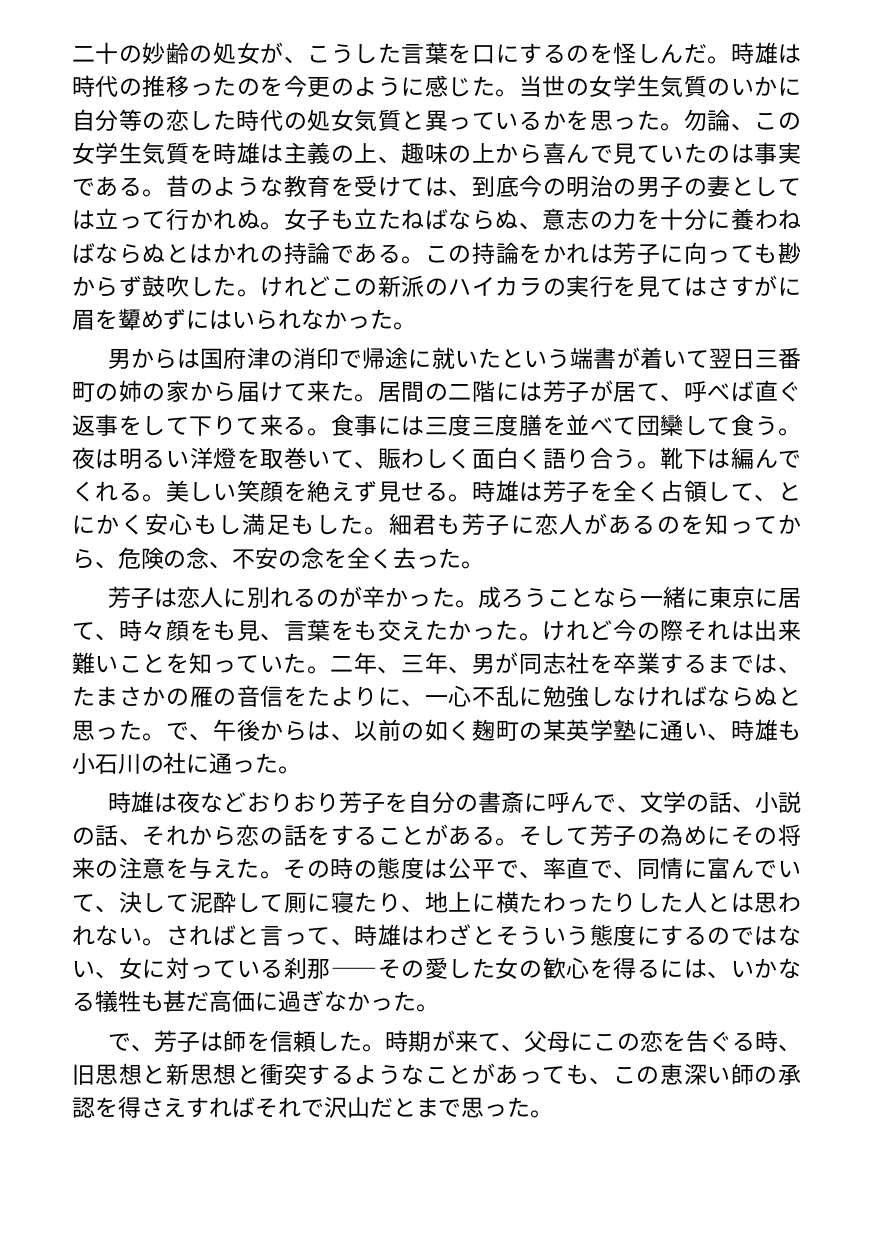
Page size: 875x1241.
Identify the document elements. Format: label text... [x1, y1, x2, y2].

text で、芳子は師を信頼した。時期が来て、父母にこの恋を告ぐる時、旧思想と新思想と衝突するようなことがあっても、この恵深い師の承認を得さえすればそれで沢山だとまで思った。 [72, 1023, 802, 1123]
text 男からは国府津の消印で帰途に就いたという端書が着いて翌日三番町の姉の家から届けて来た。居間の二階には芳子が居て、呼べば直ぐ返事をして下りて来る。食事には三度三度膳を並べて団欒して食う。夜は明るい洋燈を取巻いて、賑わしく面白く語り合う。靴下は編んでくれる。美しい笑顔を絶えず見せる。時雄は芳子を全く占領して、とにかく安心もし満足もした。細君も芳子に恋人があるのを知ってから、危険の念、不安の念を全く去った。 [72, 341, 802, 574]
text 時雄は夜などおりおり芳子を自分の書斎に呼んで、文学の話、小説の話、それから恋の話をすることがある。そして芳子の為めにその将来の注意を与えた。その時の態度は公平で、率直で、同情に富んでいて、決して泥酔して厠に寝たり、地上に横たわったりした人とは思われない。さればと言って、時雄はわざとそういう態度にするのではない、女に対っている刹那――その愛した女の歓心を得るには、いかなる犠牲も甚だ高価に過ぎなかった。 [72, 785, 802, 1017]
text 二十の妙齢の処女が、こうした言葉を口にするのを怪しんだ。時雄は時代の推移ったのを今更のように感じた。当世の女学生気質のいかに自分等の恋した時代の処女気質と異っているかを思った。勿論、この女学生気質を時雄は主義の上、趣味の上から喜んで見ていたのは事実である。昔のような教育を受けては、到底今の明治の男子の妻としては立って行かれぬ。女子も立たねばならぬ、意志の力を十分に養わねばならぬとはかれの持論である。この持論をかれは芳子に向っても尠からず鼓吹した。けれどこの新派のハイカラの実行を見てはさすがに眉を顰めずにはいられなかった。 [72, 36, 802, 335]
text 芳子は恋人に別れるのが辛かった。成ろうことなら一緒に東京に居て、時々顔をも見、言葉をも交えたかった。けれど今の際それは出来難いことを知っていた。二年、三年、男が同志社を卒業するまでは、たまさかの雁の音信をたよりに、一心不乱に勉強しなければならぬと思った。で、午後からは、以前の如く麹町の某英学塾に通い、時雄も小石川の社に通った。 [72, 579, 802, 779]
